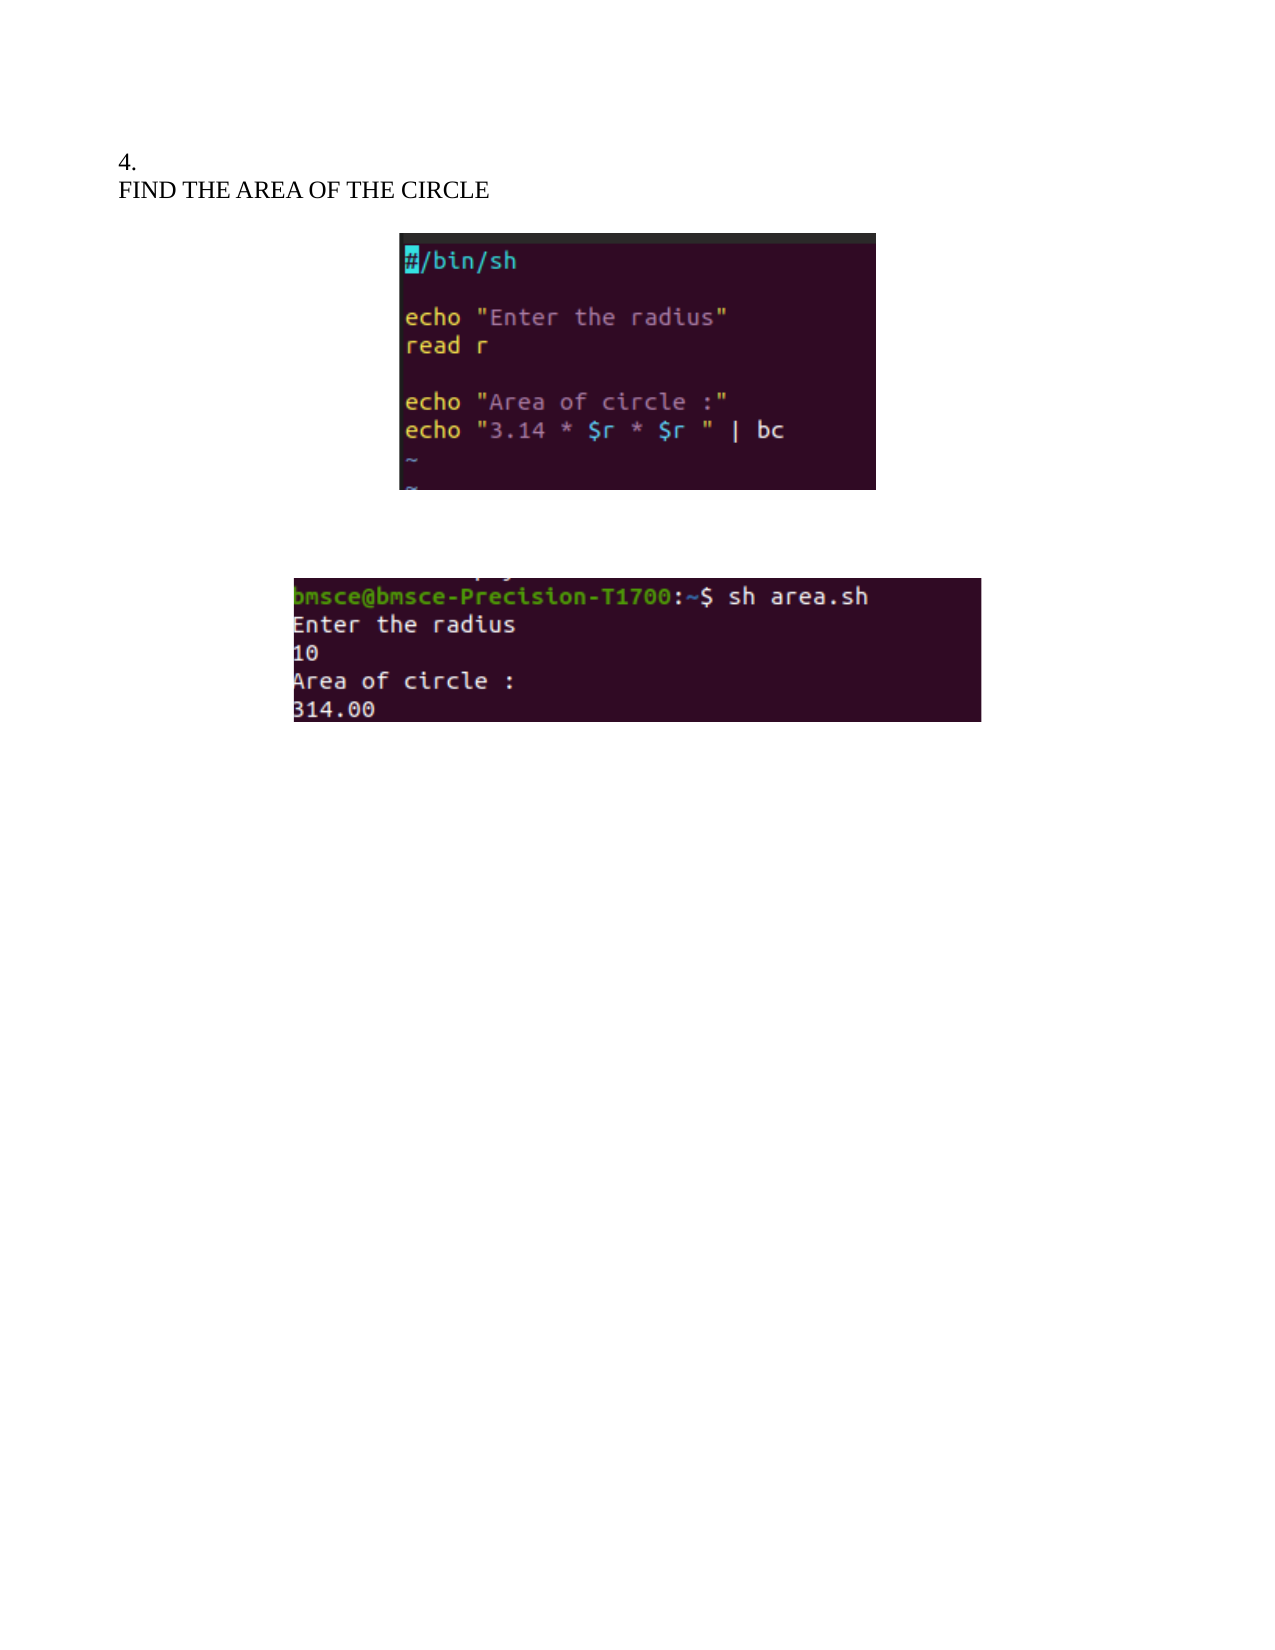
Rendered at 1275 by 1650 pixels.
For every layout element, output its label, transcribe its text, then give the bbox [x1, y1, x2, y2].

text FIND THE AREA OF THE CIRCLE [118, 176, 1157, 204]
text 4. [118, 147, 1157, 176]
picture [293, 578, 982, 722]
picture [399, 233, 876, 490]
